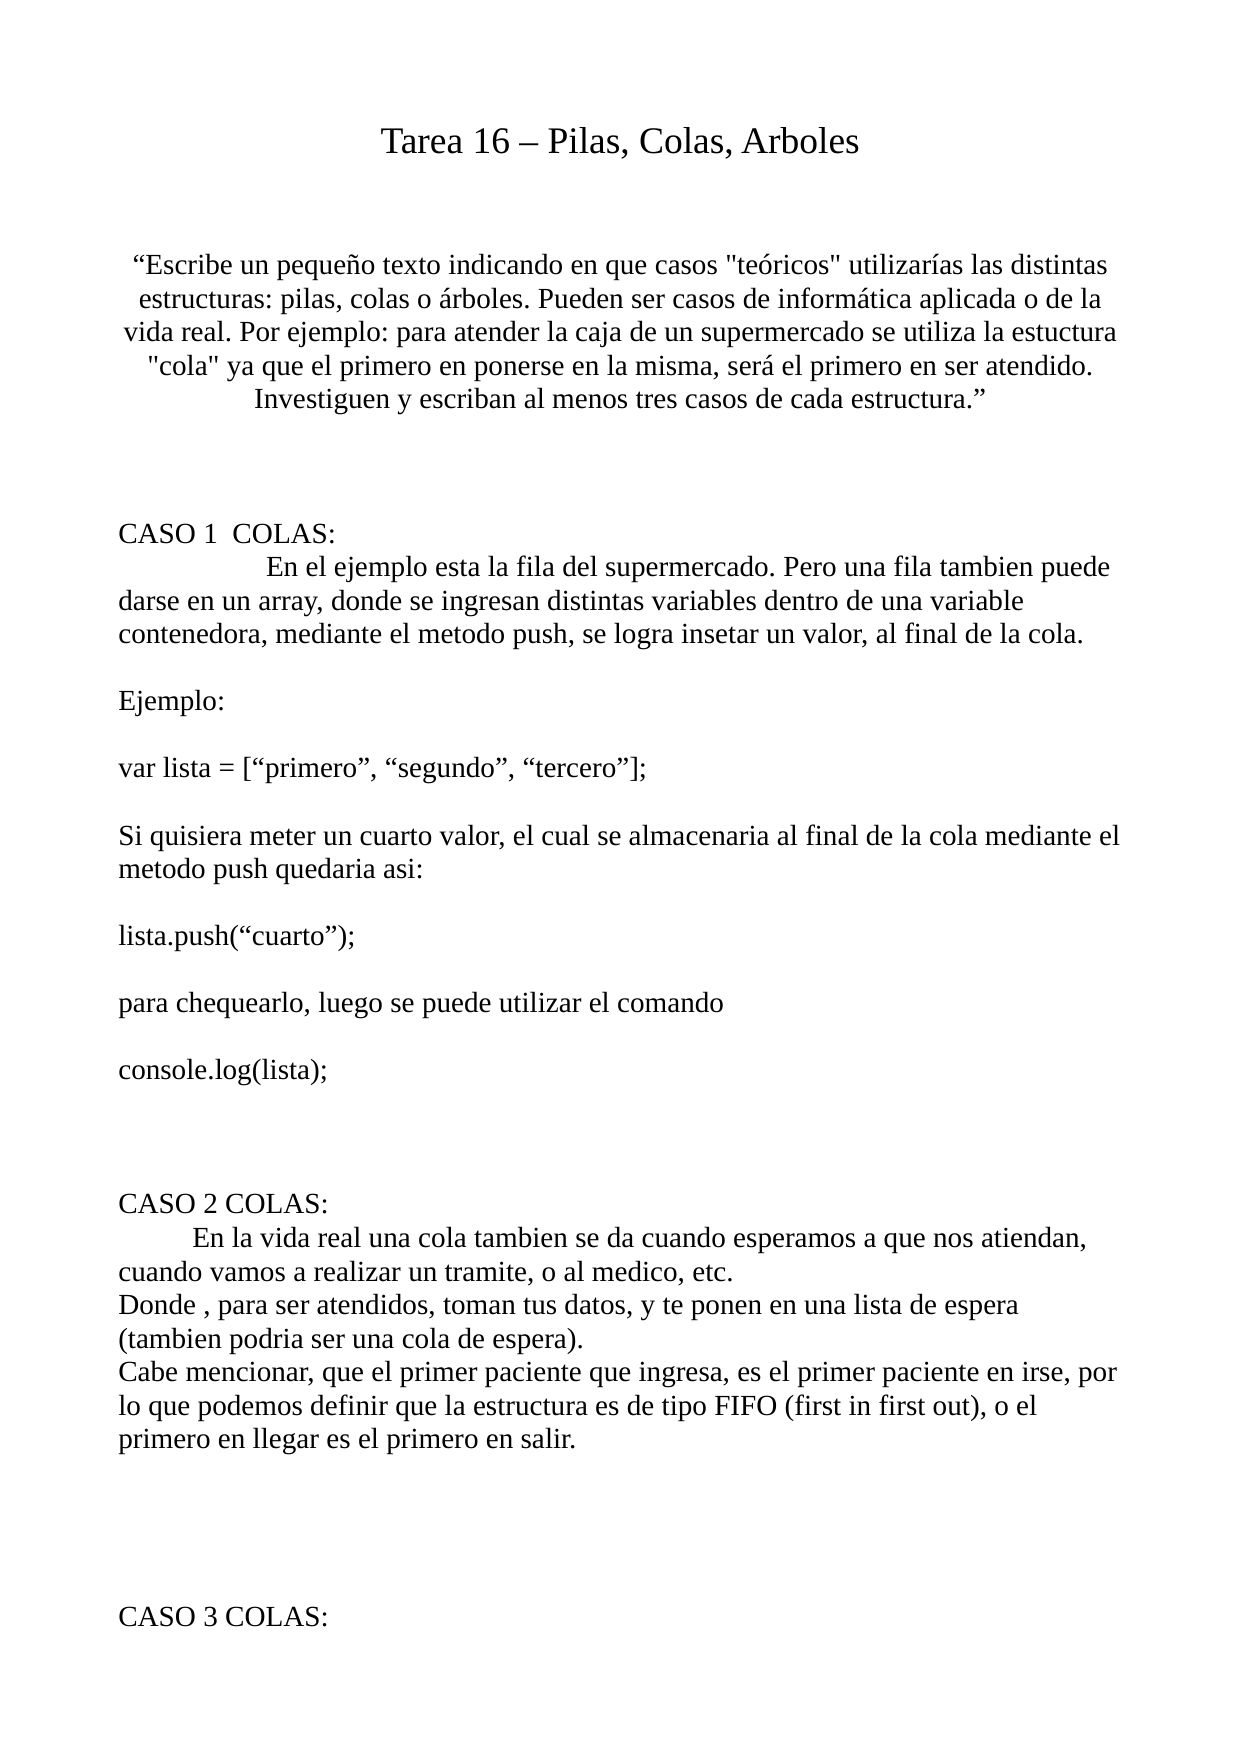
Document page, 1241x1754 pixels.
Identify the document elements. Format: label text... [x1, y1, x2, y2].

text Cabe mencionar, que el primer paciente que ingresa, es el primer paciente en irse, por lo que podemos definir que la estructura es de tipo FIFO (first in first out), o el primero en llegar es el primero en salir. [118, 1354, 1122, 1455]
text Ejemplo: [118, 683, 1122, 717]
text para chequearlo, luego se puede utilizar el comando [118, 985, 1122, 1019]
text “Escribe un pequeño texto indicando en que casos "teóricos" utilizarías las distintas estructuras: pilas, colas o árboles. Pueden ser casos de informática aplicada o de la vida real. Por ejemplo: para atender la caja de un supermercado se utiliza la estuctura "cola" ya que el primero en ponerse en la misma, será el primero en ser atendido. Investiguen y escriban al menos tres casos de cada estructura.” [118, 247, 1122, 415]
text En la vida real una cola tambien se da cuando esperamos a que nos atiendan, cuando vamos a realizar un tramite, o al medico, etc. [118, 1220, 1122, 1287]
text lista.push(“cuarto”); [118, 918, 1122, 952]
text var lista = [“primero”, “segundo”, “tercero”]; [118, 751, 1122, 784]
text En el ejemplo esta la fila del supermercado. Pero una fila tambien puede darse en un array, donde se ingresan distintas variables dentro de una variable contenedora, mediante el metodo push, se logra insetar un valor, al final de la cola. [118, 549, 1122, 650]
text console.log(lista); [118, 1052, 1122, 1086]
text Tarea 16 – Pilas, Colas, Arboles [118, 118, 1122, 161]
text CASO 3 COLAS: [118, 1599, 1122, 1632]
text Si quisiera meter un cuarto valor, el cual se almacenaria al final de la cola mediante el metodo push quedaria asi: [118, 818, 1122, 885]
text CASO 2 COLAS: [118, 1187, 1122, 1220]
text CASO 1 COLAS: [118, 516, 1122, 549]
text Donde , para ser atendidos, toman tus datos, y te ponen en una lista de espera (tambien podria ser una cola de espera). [118, 1287, 1122, 1354]
